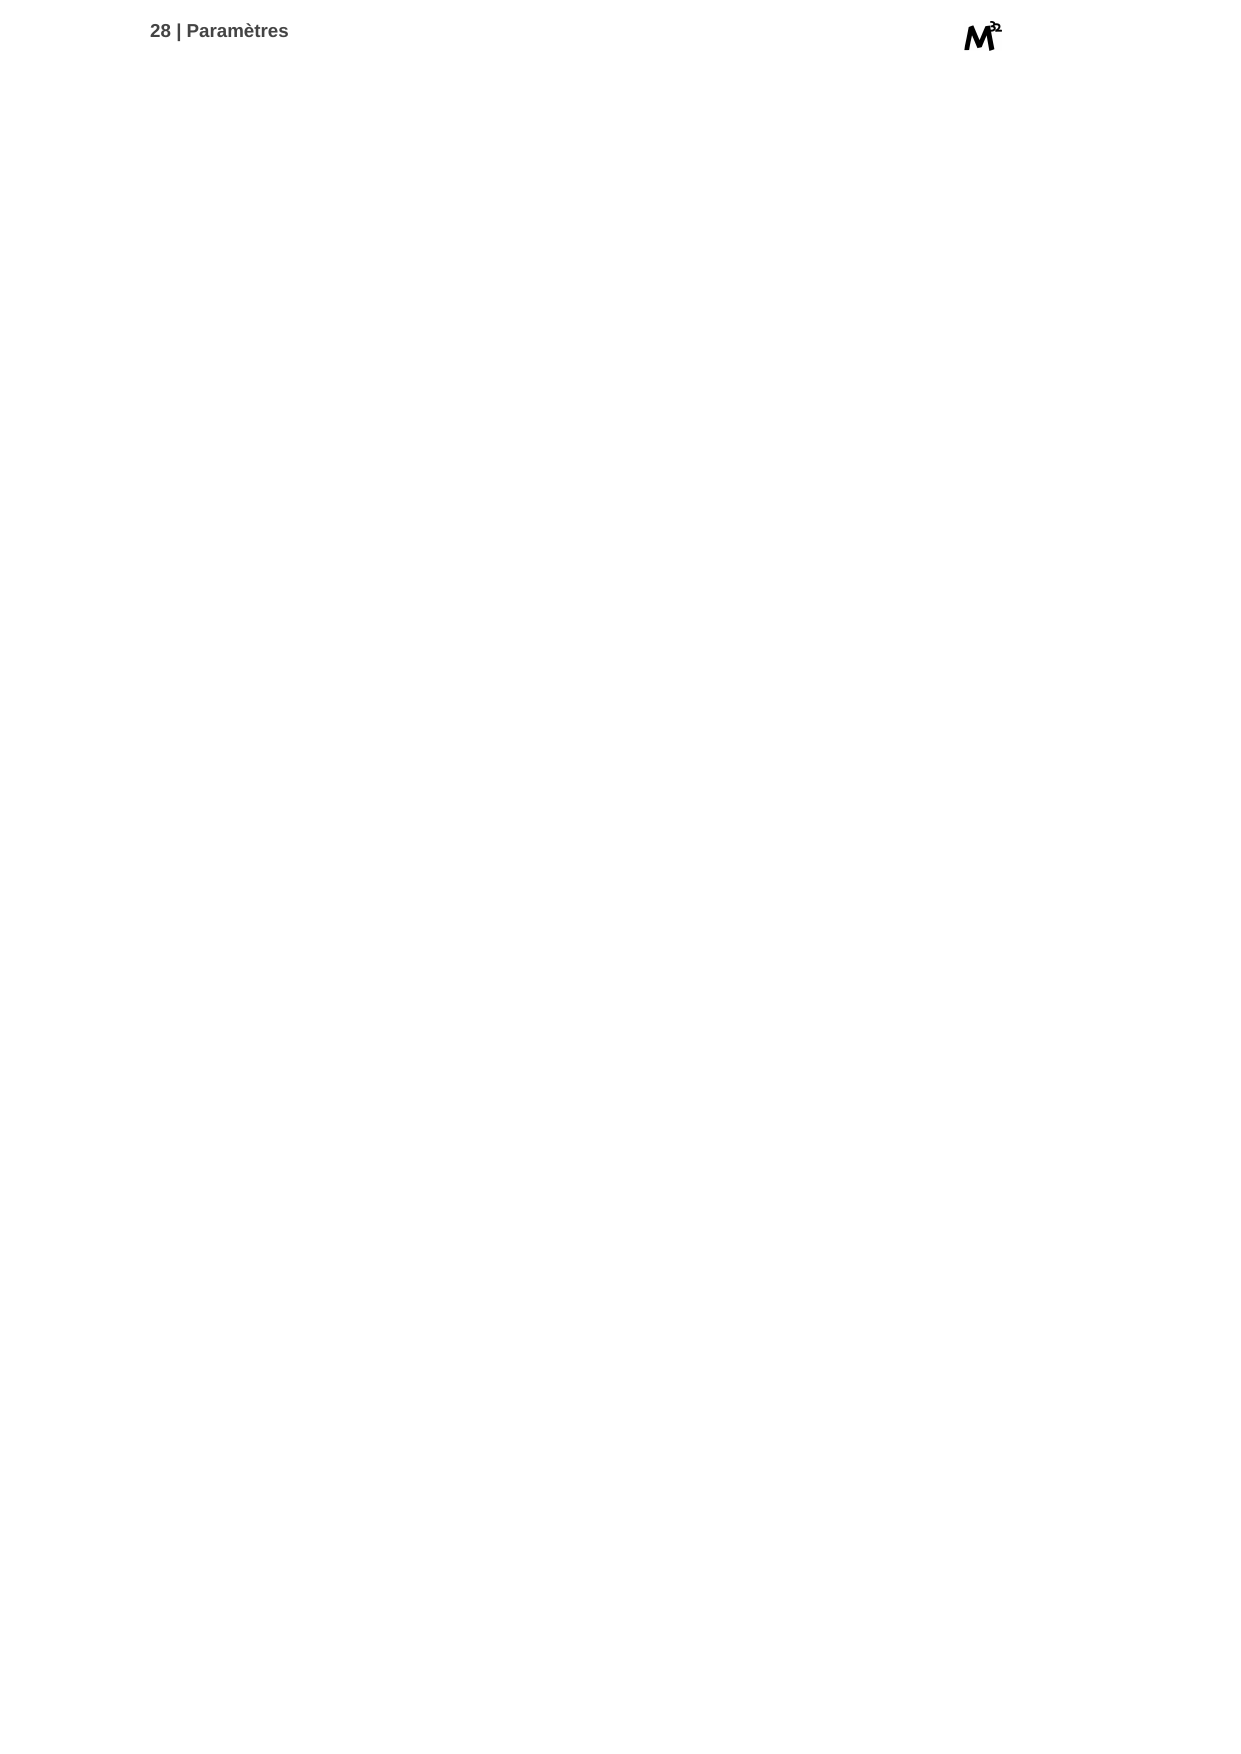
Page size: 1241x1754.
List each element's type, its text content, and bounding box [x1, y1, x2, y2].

text 28 | Paramètres [150, 19, 1090, 42]
